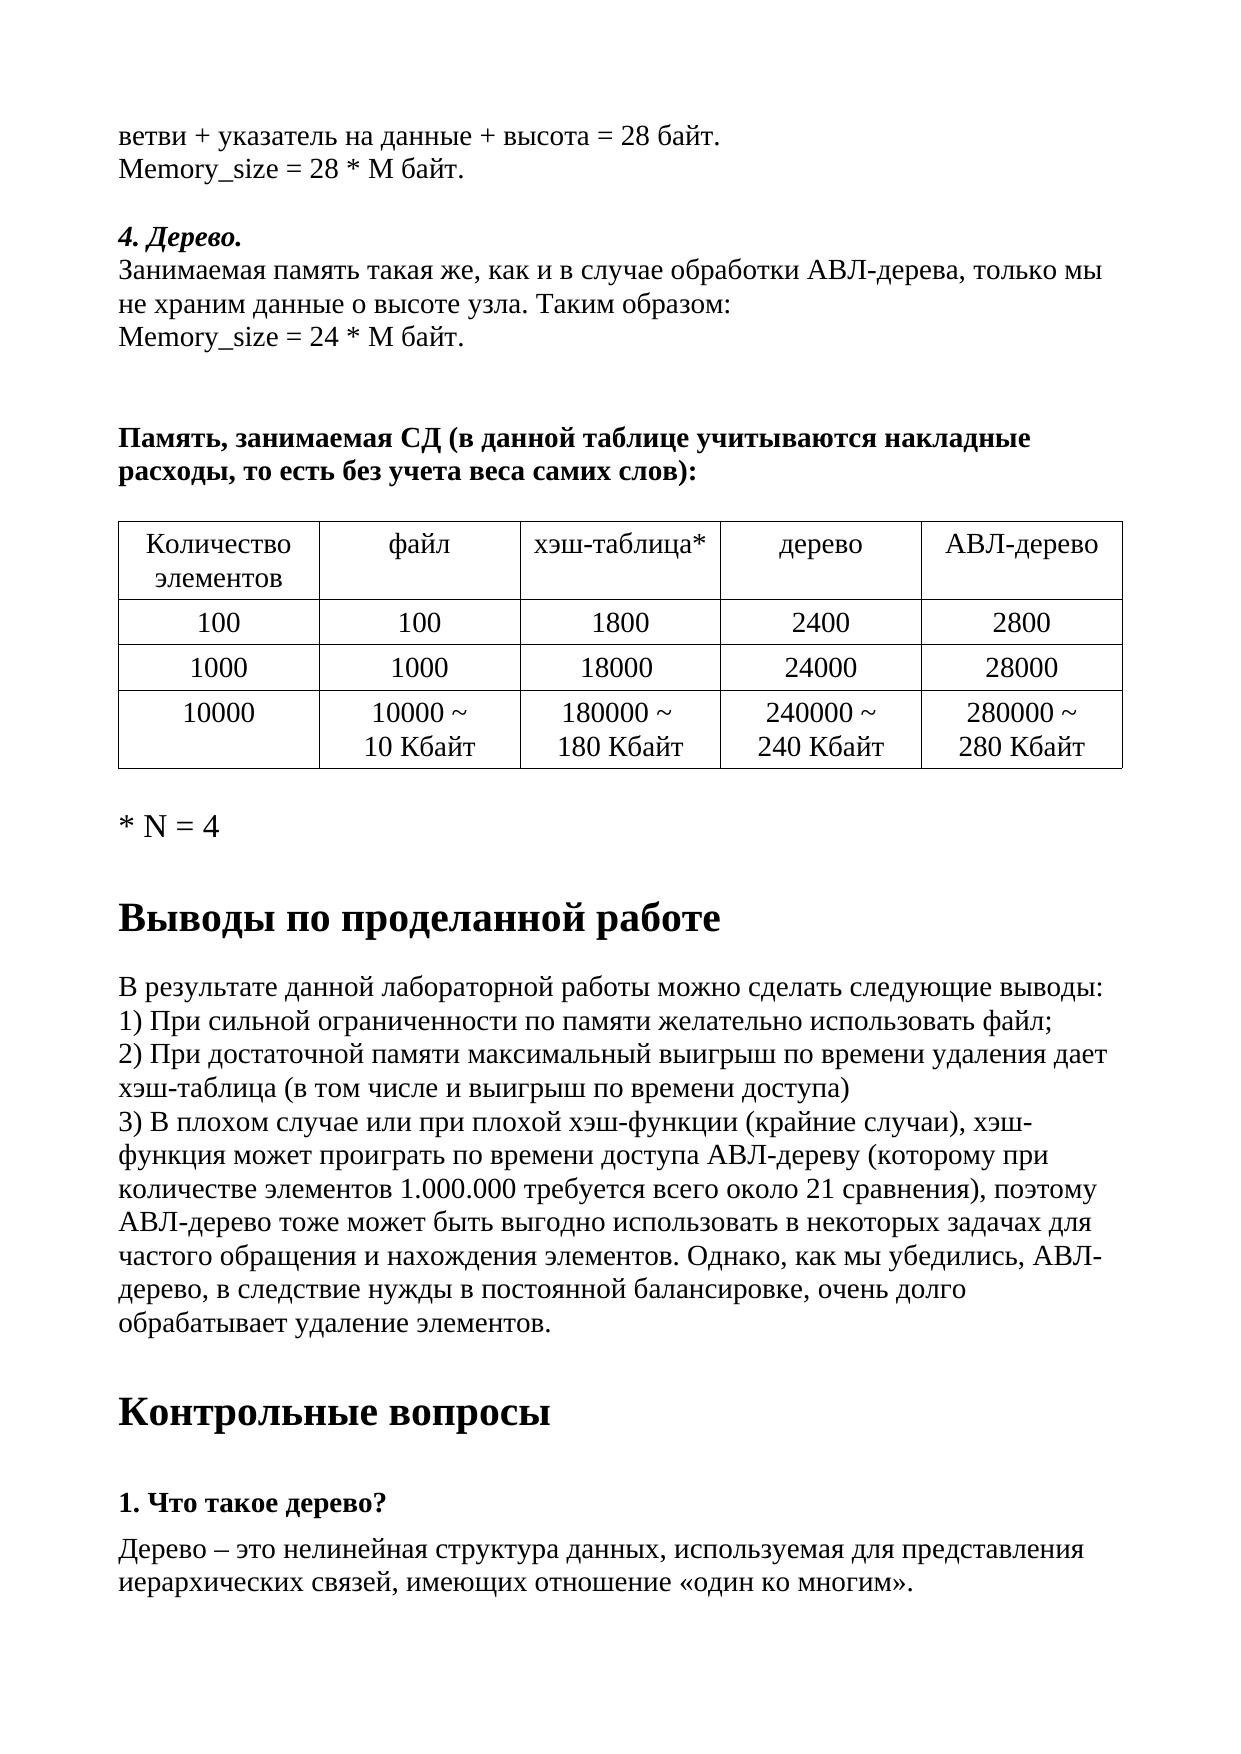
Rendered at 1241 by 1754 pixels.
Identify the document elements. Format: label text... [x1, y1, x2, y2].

table_header АВЛ-дерево [922, 522, 1122, 599]
table_cell 280000 ~ 280 Кбайт [922, 691, 1122, 768]
text 4. Дерево. [118, 219, 1122, 252]
text Дерево – это нелинейная структура данных, используемая для представления иерархических связей, имеющих отношение «один ко многим». [118, 1531, 1122, 1598]
text В результате данной лабораторной работы можно сделать следующие выводы: [118, 969, 1122, 1003]
table_cell 100 [320, 600, 520, 644]
text 3) В плохом случае или при плохой хэш-функции (крайние случаи), хэш-функция может проиграть по времени доступа АВЛ-дереву (которому при количестве элементов 1.000.000 требуется всего около 21 сравнения), поэтому АВЛ-дерево тоже может быть выгодно использовать в некоторых задачах для частого обращения и нахождения элементов. Однако, как мы убедились, АВЛ-дерево, в следствие нужды в постоянной балансировке, очень долго обрабатывает удаление элементов. [118, 1104, 1122, 1338]
text Memory_size = 24 * M байт. [118, 319, 1122, 353]
text Занимаемая память такая же, как и в случае обработки АВЛ-дерева, только мы не храним данные о высоте узла. Таким образом: [118, 252, 1122, 319]
table_header файл [320, 522, 520, 599]
table_cell 10000 [119, 691, 319, 768]
table_cell 1800 [521, 600, 720, 644]
table_cell 2400 [721, 600, 921, 644]
text Memory_size = 28 * M байт. [118, 152, 1122, 185]
table_cell 18000 [521, 645, 720, 689]
table_header Количество элементов [119, 522, 319, 599]
table_cell 10000 ~ 10 Кбайт [320, 691, 520, 768]
text * N = 4 [118, 807, 1122, 845]
table_cell 1000 [119, 645, 319, 689]
table_cell 1000 [320, 645, 520, 689]
text 1) При сильной ограниченности по памяти желательно использовать файл; [118, 1003, 1122, 1037]
text 1. Что такое дерево? [118, 1486, 1122, 1519]
table_cell 240000 ~ 240 Кбайт [721, 691, 921, 768]
table_cell 24000 [721, 645, 921, 689]
text Память, занимаемая СД (в данной таблице учитываются накладные расходы, то есть без учета веса самих слов): [118, 420, 1122, 487]
table_header хэш-таблица* [521, 522, 720, 599]
text Выводы по проделанной работе [118, 893, 1122, 941]
table_cell 2800 [922, 600, 1122, 644]
text ветви + указатель на данные + высота = 28 байт. [118, 118, 1122, 152]
table_header дерево [721, 522, 921, 599]
table_cell 100 [119, 600, 319, 644]
table_cell 180000 ~ 180 Кбайт [521, 691, 720, 768]
text Контрольные вопросы [118, 1386, 1122, 1434]
table_cell 28000 [922, 645, 1122, 689]
text 2) При достаточной памяти максимальный выигрыш по времени удаления дает хэш-таблица (в том числе и выигрыш по времени доступа) [118, 1037, 1122, 1104]
